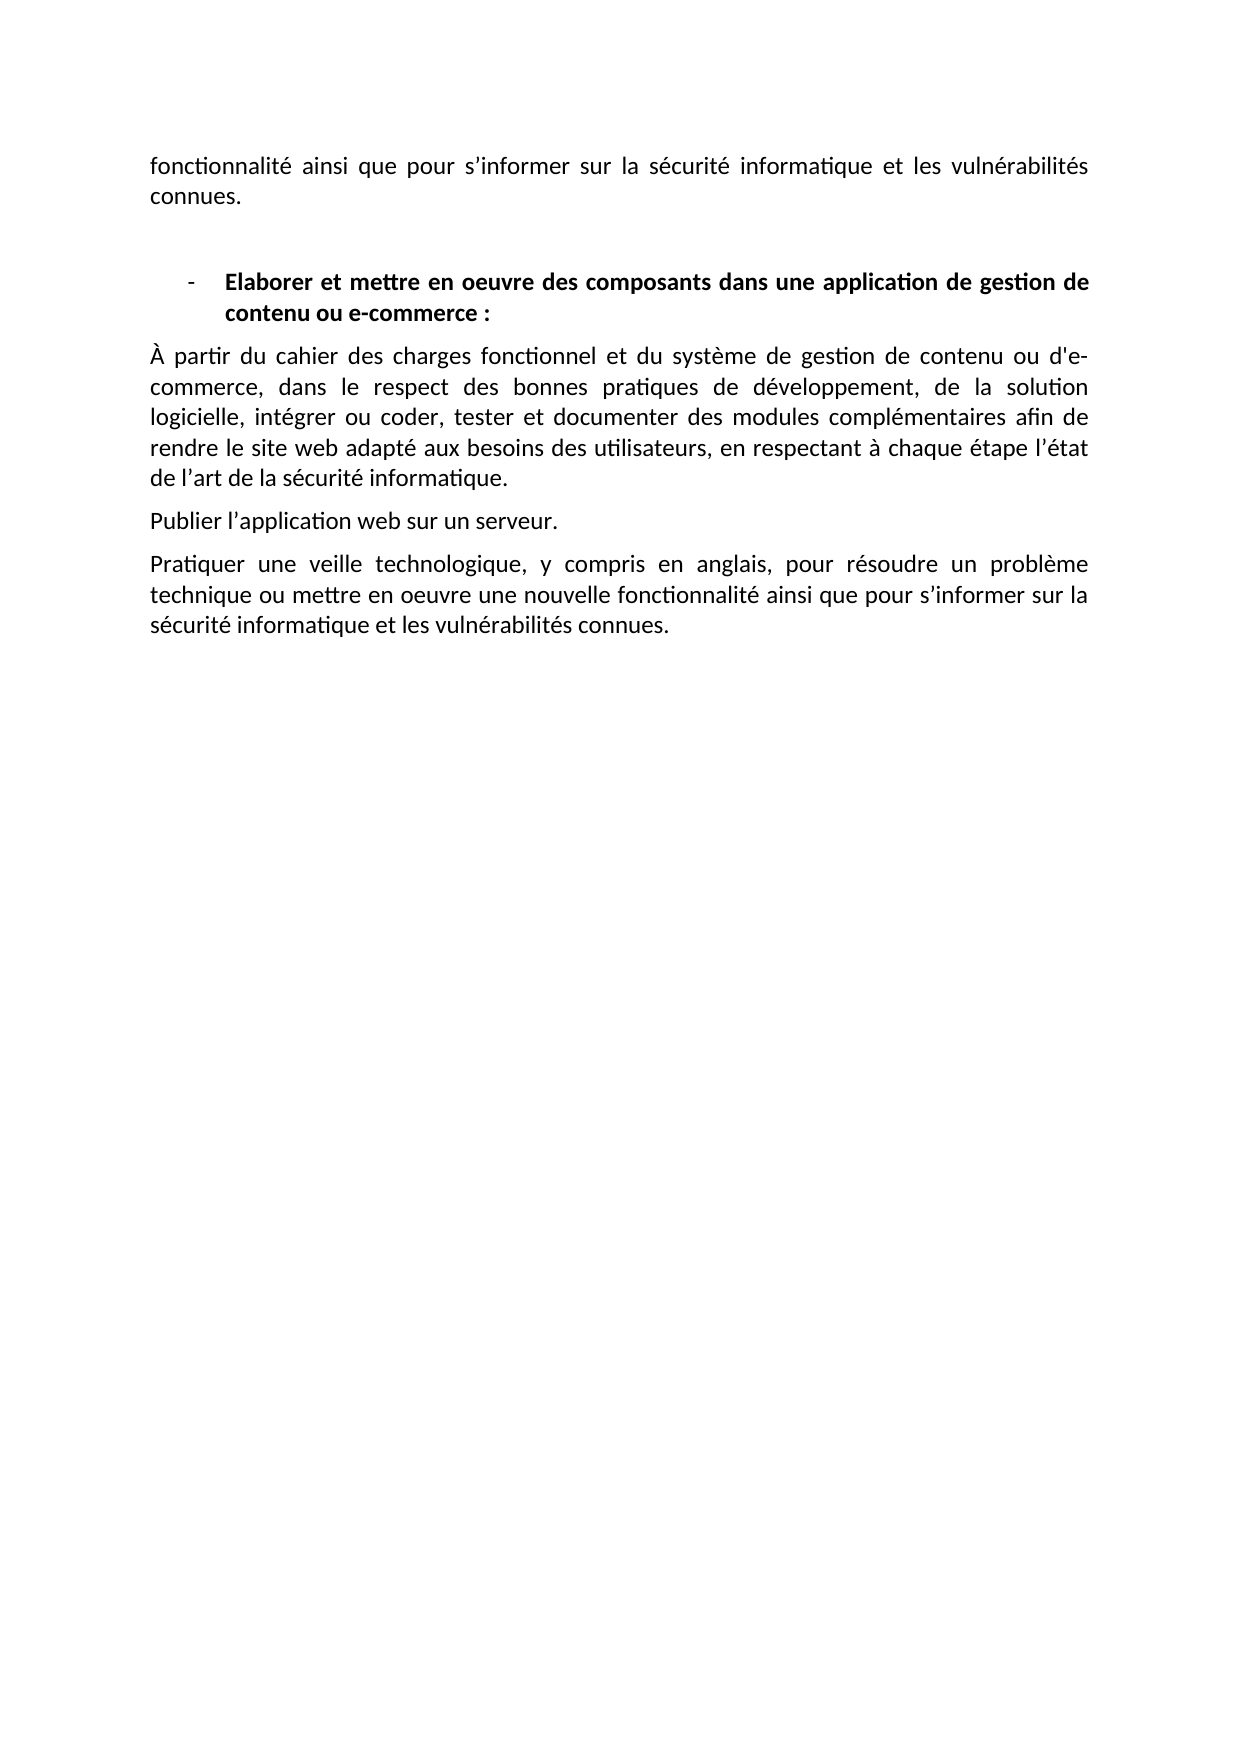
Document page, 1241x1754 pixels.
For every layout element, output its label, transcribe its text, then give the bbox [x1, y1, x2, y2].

text Publier l’application web sur un serveur. [150, 505, 1090, 536]
list Elaborer et mettre en oeuvre des composants dans une application de gestion de contenu ou e-commerce : [187, 267, 1090, 328]
text À partir du cahier des charges fonctionnel et du système de gestion de contenu ou d'e-commerce, dans le respect des bonnes pratiques de développement, de la solution logicielle, intégrer ou coder, tester et documenter des modules complémentaires afin de rendre le site web adapté aux besoins des utilisateurs, en respectant à chaque étape l’état de l’art de la sécurité informatique. [150, 340, 1090, 493]
text Pratiquer une veille technologique, y compris en anglais, pour résoudre un problème technique ou mettre en oeuvre une nouvelle fonctionnalité ainsi que pour s’informer sur la sécurité informatique et les vulnérabilités connues. [150, 548, 1090, 640]
text fonctionnalité ainsi que pour s’informer sur la sécurité informatique et les vulnérabilités connues. [150, 150, 1090, 211]
